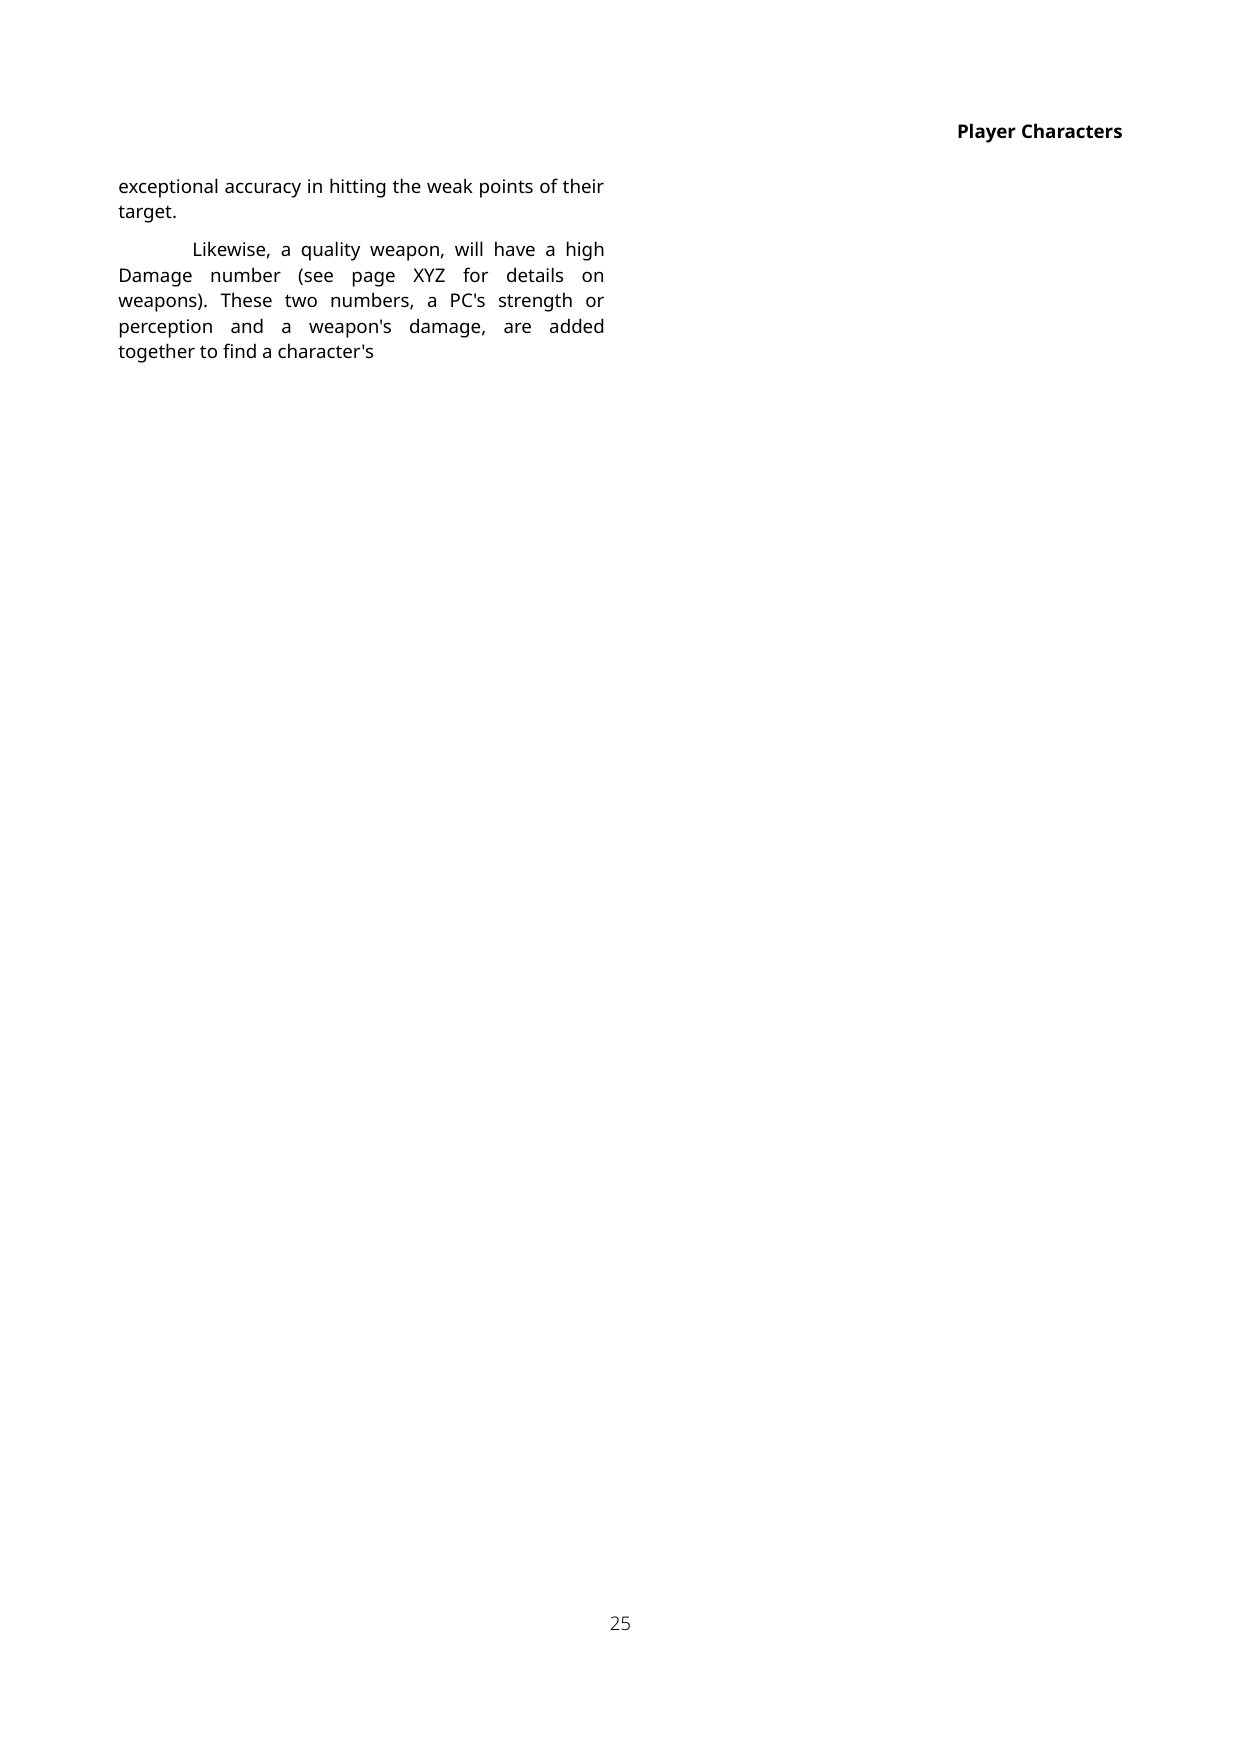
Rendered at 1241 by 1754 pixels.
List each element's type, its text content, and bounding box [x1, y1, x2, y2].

text Likewise, a quality weapon, will have a high Damage number (see page XYZ for details on weapons). These two numbers, a PC's strength or perception and a weapon's damage, are added together to find a character's [118, 237, 605, 364]
text exceptional accuracy in hitting the weak points of their target. [118, 173, 605, 224]
